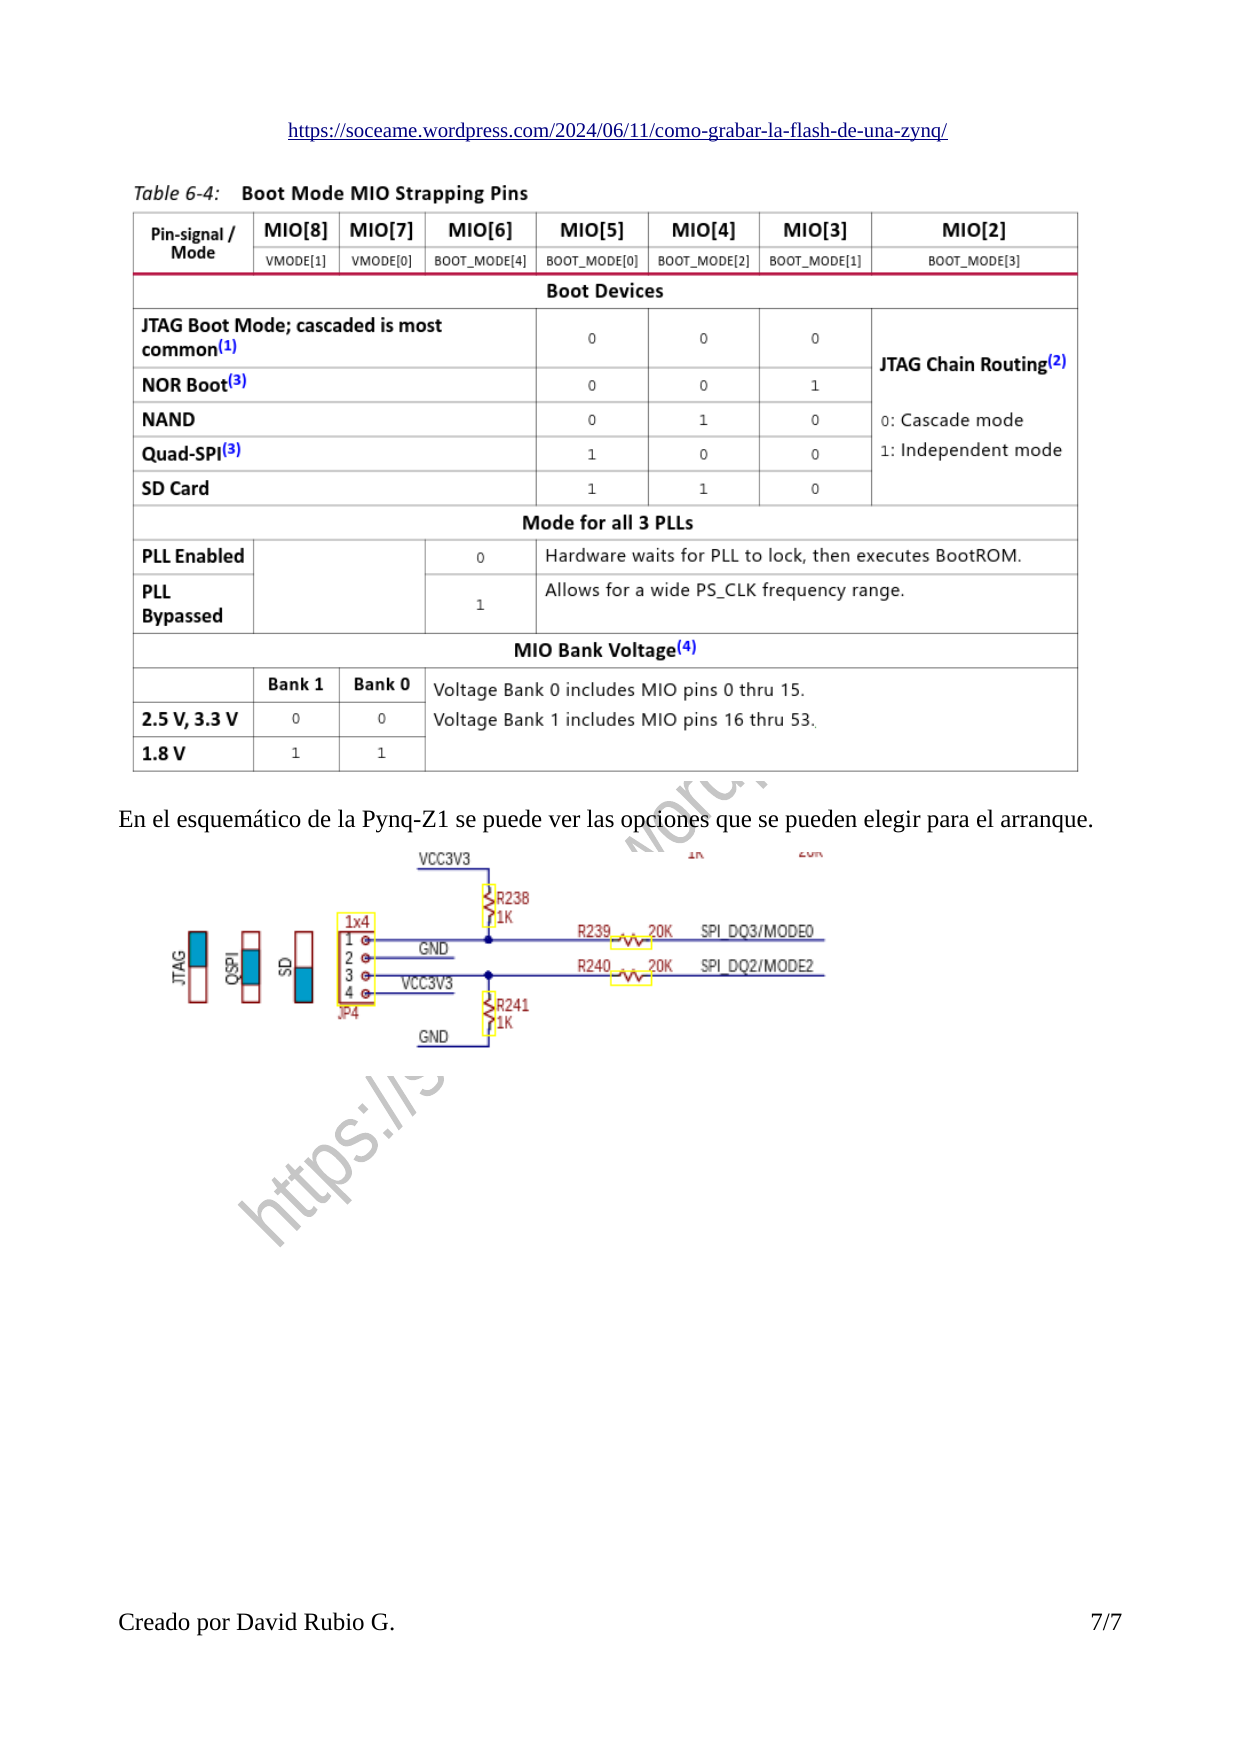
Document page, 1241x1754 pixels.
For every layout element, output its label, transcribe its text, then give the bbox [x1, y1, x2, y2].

picture [118, 852, 873, 1076]
picture [118, 177, 1092, 781]
text En el esquemático de la Pynq-Z1 se puede ver las opciones que se pueden elegir para el arranque. [680, 804, 1122, 833]
text En el esquemático de la Pynq-Z1 se puede ver las opciones que se pueden elegir para el arranque. [118, 804, 659, 833]
